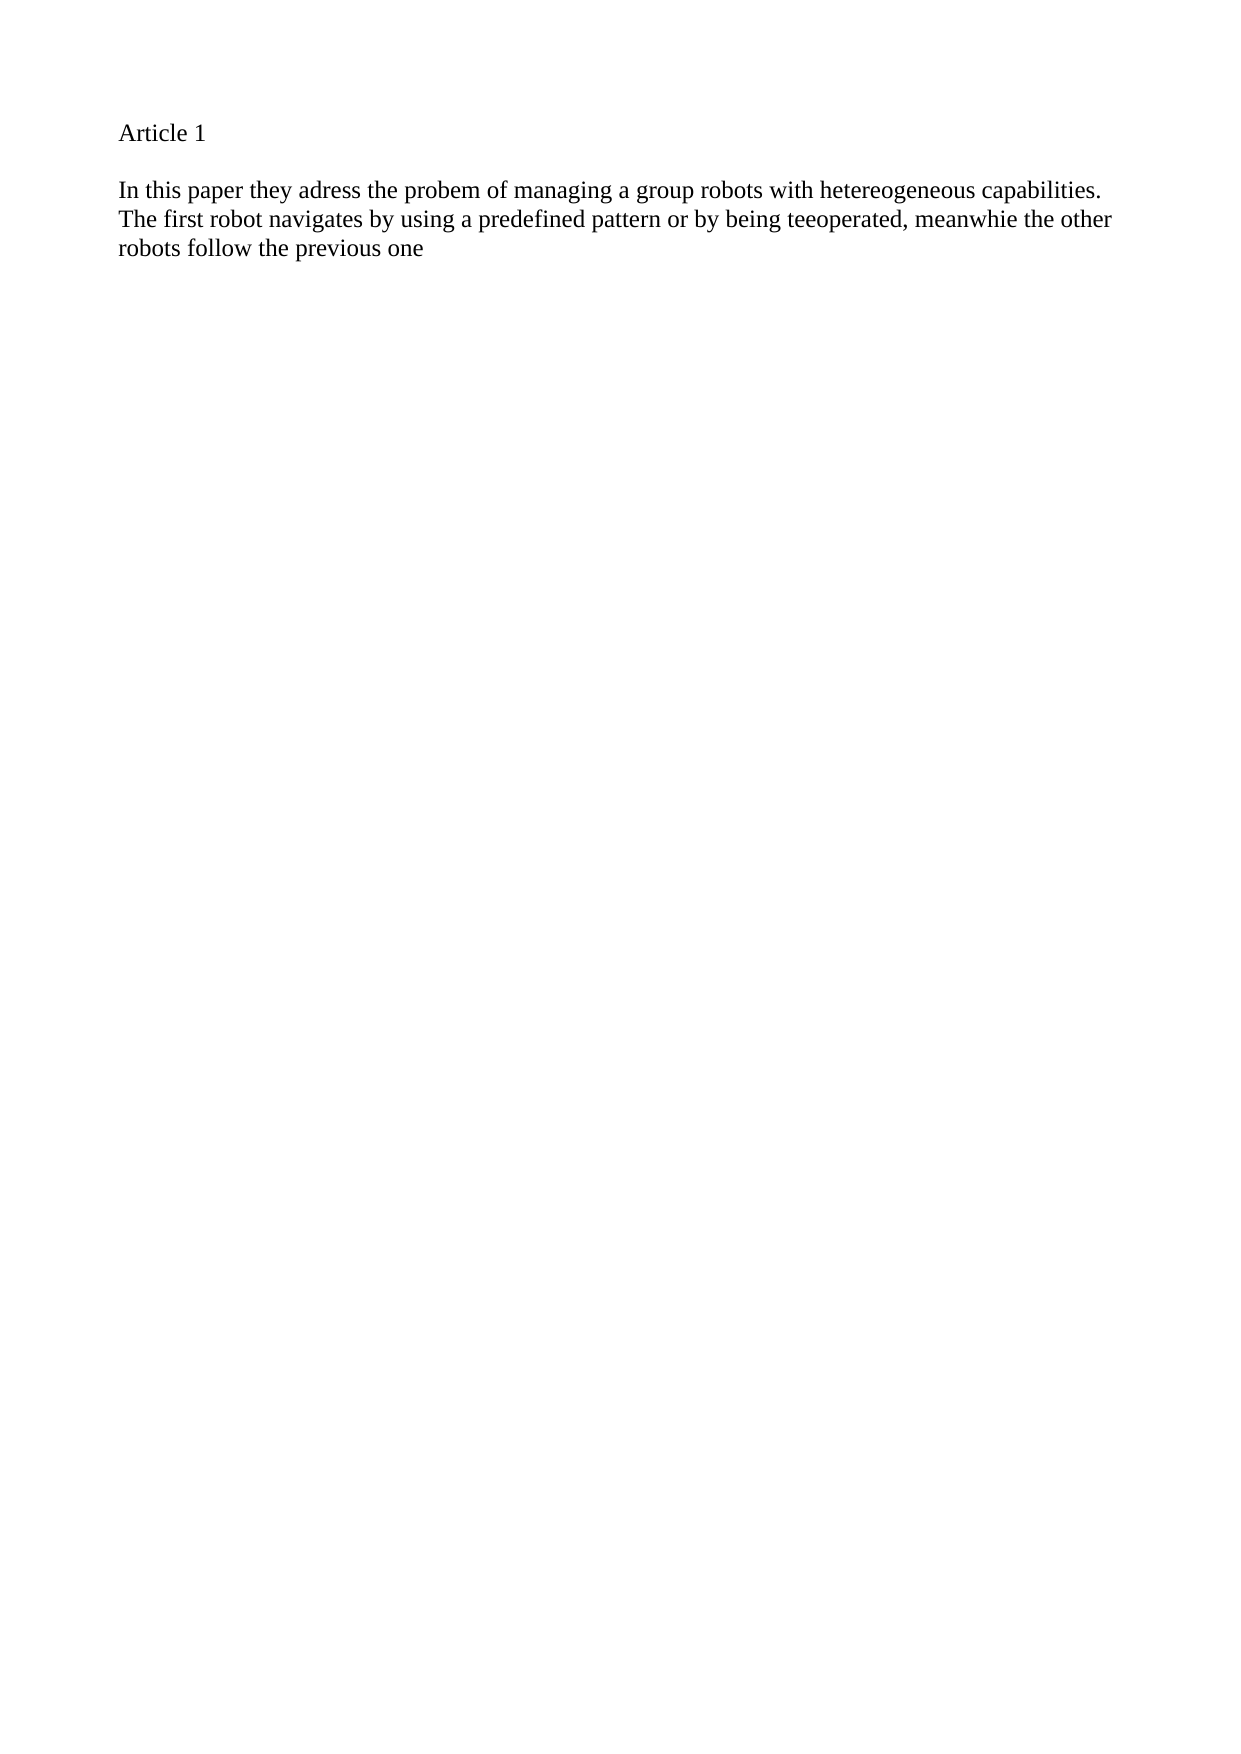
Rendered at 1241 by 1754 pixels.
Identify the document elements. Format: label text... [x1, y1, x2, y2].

text In this paper they adress the probem of managing a group robots with hetereogeneous capabilities. The first robot navigates by using a predefined pattern or by being teeoperated, meanwhie the other robots follow the previous one [118, 176, 1122, 262]
text Article 1 [118, 118, 1122, 147]
